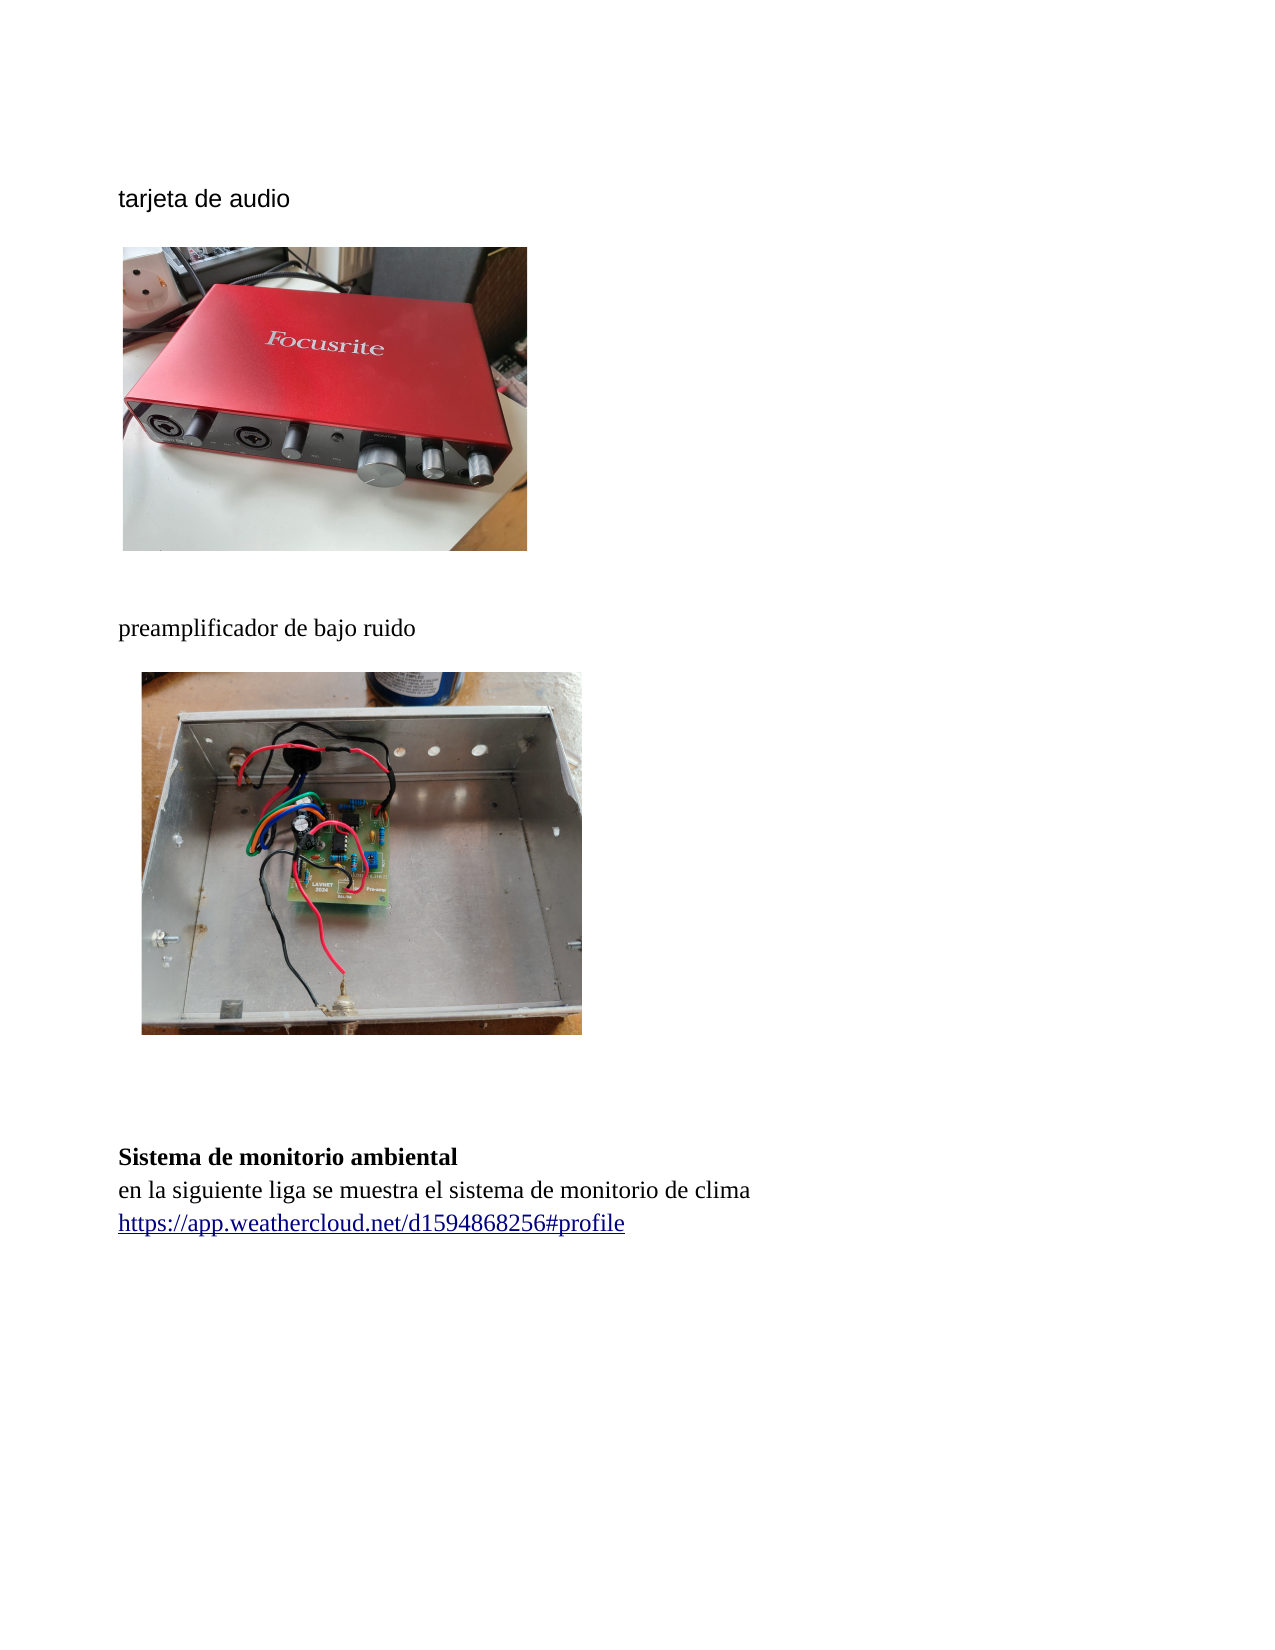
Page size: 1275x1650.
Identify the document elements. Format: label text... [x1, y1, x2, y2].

text https://app.weathercloud.net/d1594868256#profile [118, 1208, 1157, 1237]
text en la siguiente liga se muestra el sistema de monitorio de clima [118, 1175, 1157, 1203]
text Sistema de monitorio ambiental [118, 1142, 1157, 1171]
picture [122, 247, 528, 551]
picture [141, 672, 582, 1035]
text tarjeta de audio [118, 184, 1157, 213]
text preamplificador de bajo ruido [118, 613, 1157, 642]
